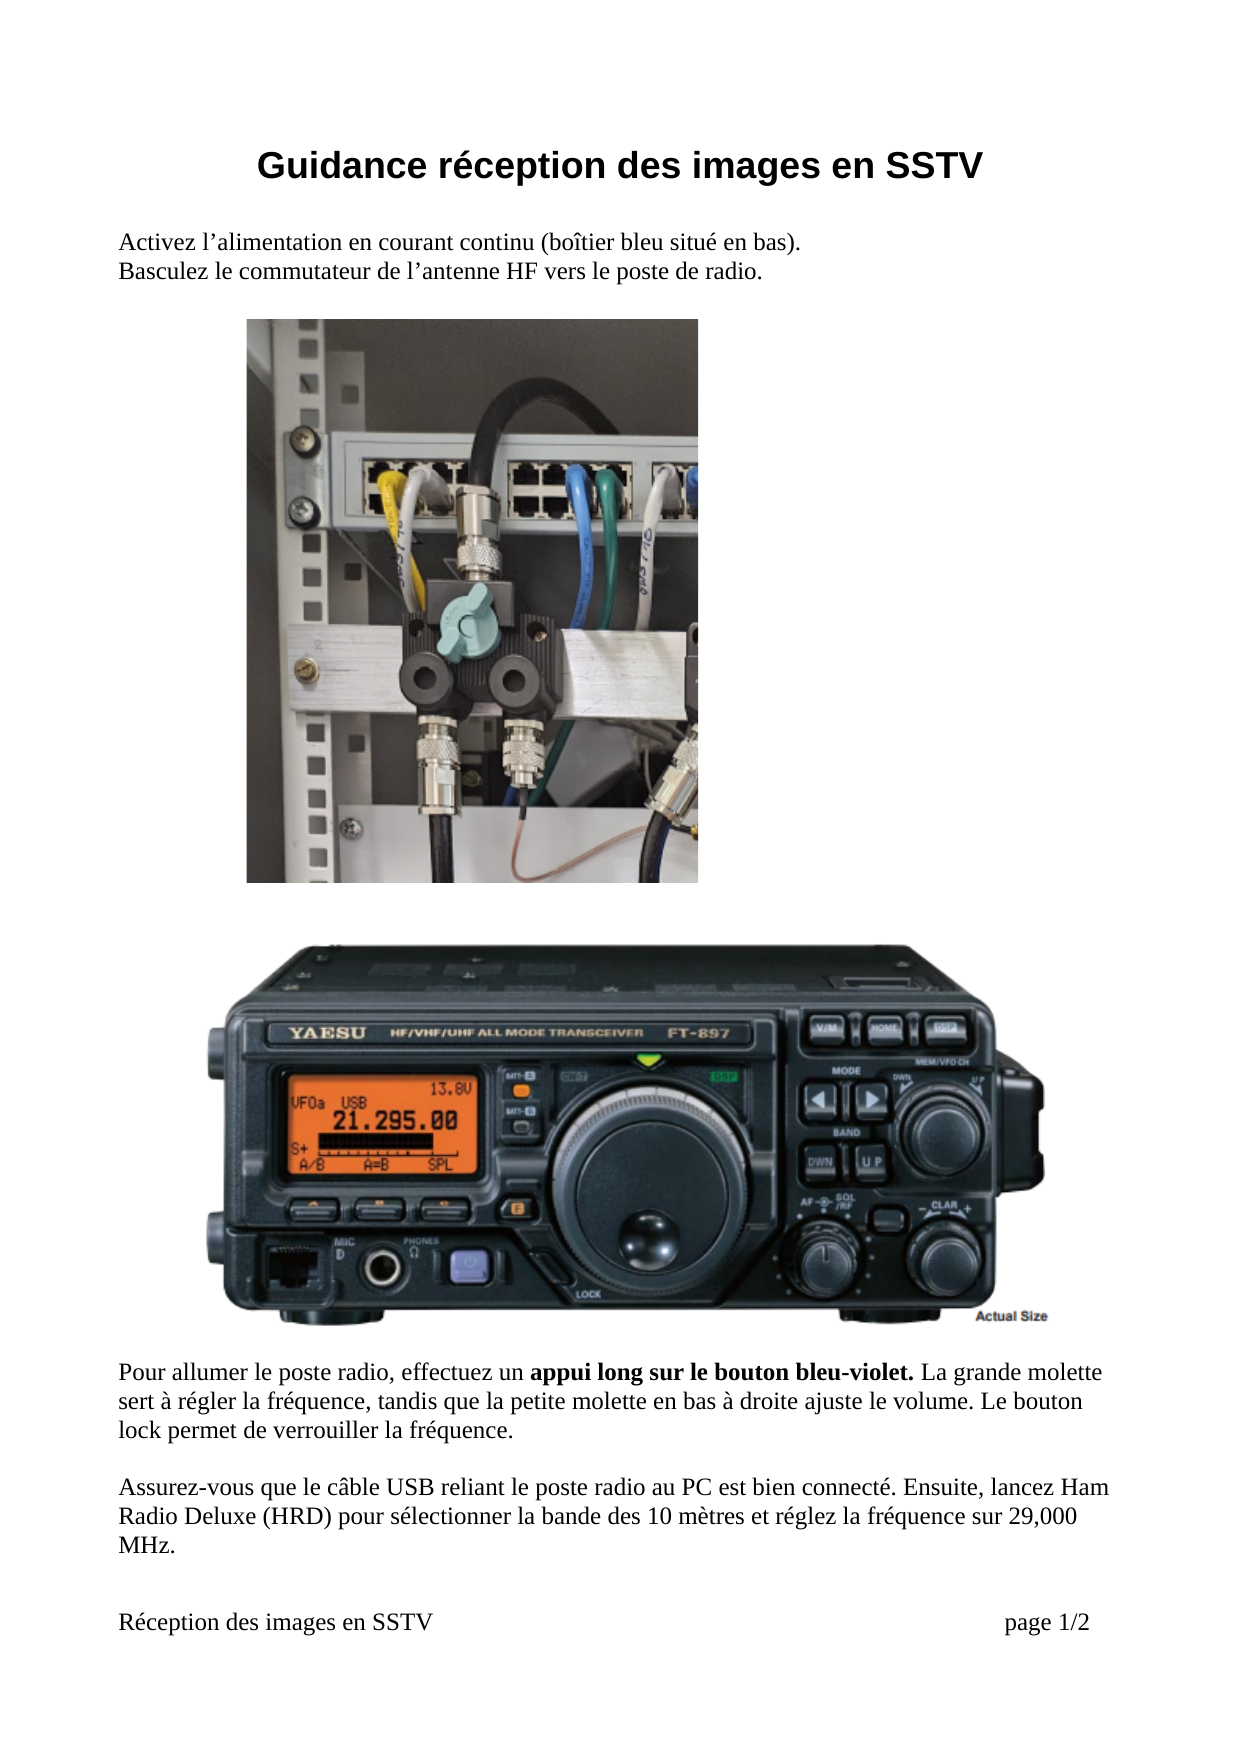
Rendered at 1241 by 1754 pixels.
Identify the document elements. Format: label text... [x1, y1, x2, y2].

picture [188, 934, 1053, 1329]
text Assurez-vous que le câble USB reliant le poste radio au PC est bien connecté. Ensuite, lancez Ham Radio Deluxe (HRD) pour sélectionner la bande des 10 mètres et réglez la fréquence sur 29,000 MHz. [118, 1443, 1122, 1558]
picture [246, 319, 699, 883]
text Activez l’alimentation en courant continu (boîtier bleu situé en bas). Basculez le commutateur de l’antenne HF vers le poste de radio. [118, 227, 1122, 911]
subtitle Guidance réception des images en SSTV [118, 143, 1122, 186]
text Pour allumer le poste radio, effectuez un appui long sur le bouton bleu-violet. La grande molette sert à régler la fréquence, tandis que la petite molette en bas à droite ajuste le volume. Le bouton lock permet de verrouiller la fréquence. [118, 1357, 1122, 1443]
